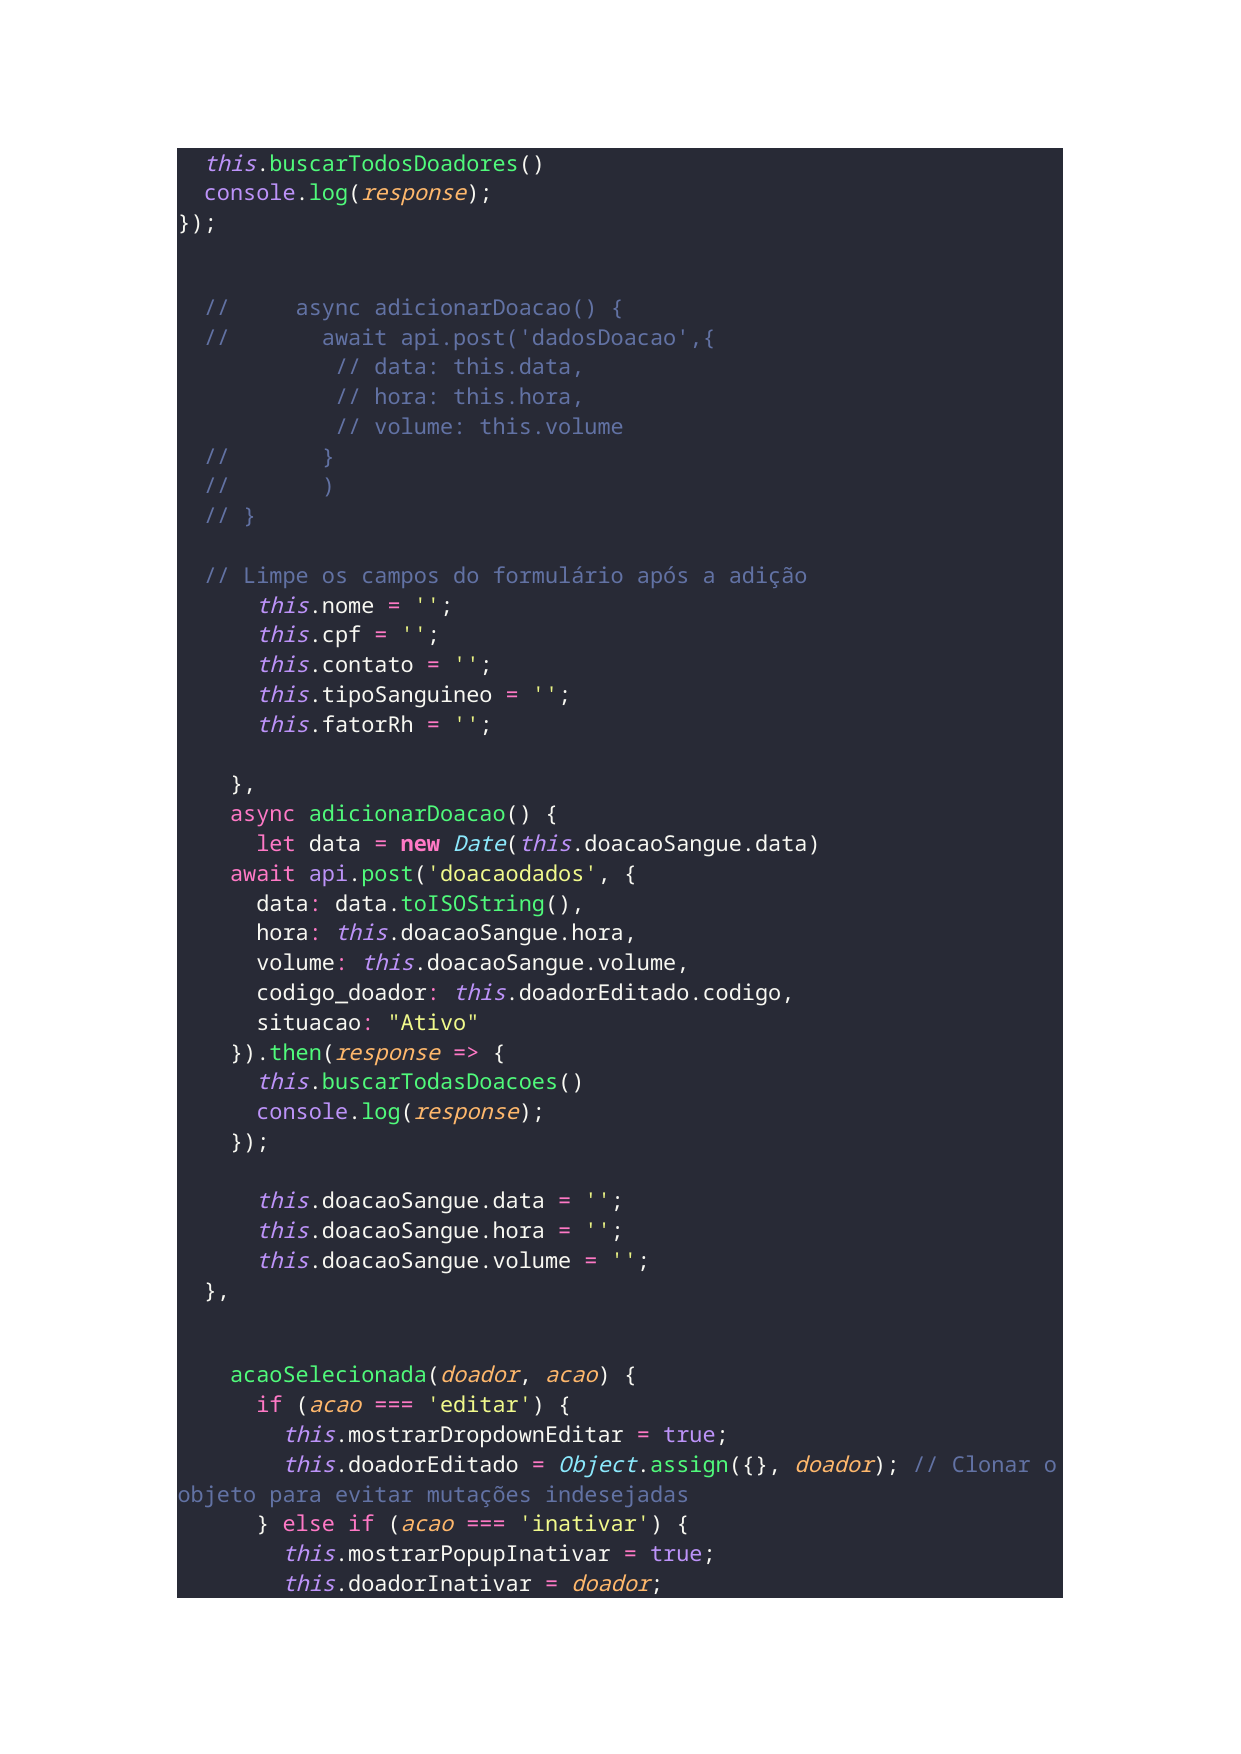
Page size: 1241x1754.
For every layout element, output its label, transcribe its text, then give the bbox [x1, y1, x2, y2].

text }).then(response => { [177, 1037, 1063, 1066]
text if (acao === 'editar') { [177, 1389, 1063, 1419]
text this.doacaoSangue.data = ''; [177, 1186, 1063, 1215]
text this.doadorInativar = doador; [177, 1568, 1063, 1598]
text codigo_doador: this.doadorEditado.codigo, [177, 977, 1063, 1007]
text // hora: this.hora, [177, 381, 1063, 411]
text data: data.toISOString(), [177, 888, 1063, 917]
text }, [177, 1275, 1063, 1305]
text // volume: this.volume [177, 411, 1063, 441]
text this.doacaoSangue.hora = ''; [177, 1215, 1063, 1245]
text this.mostrarPopupInativar = true; [177, 1538, 1063, 1568]
text situacao: "Ativo" [177, 1007, 1063, 1037]
text console.log(response); [177, 177, 1063, 207]
text async adicionarDoacao() { [177, 798, 1063, 828]
text volume: this.doacaoSangue.volume, [177, 947, 1063, 977]
text this.buscarTodosDoadores() [177, 148, 1063, 177]
text // ) [177, 471, 1063, 500]
text } else if (acao === 'inativar') { [177, 1508, 1063, 1538]
text this.buscarTodasDoacoes() [177, 1066, 1063, 1096]
text // async adicionarDoacao() { [177, 292, 1063, 322]
text this.tipoSanguineo = ''; [177, 679, 1063, 709]
text this.nome = ''; [177, 590, 1063, 619]
text // await api.post('dadosDoacao',{ [177, 322, 1063, 351]
text this.cpf = ''; [177, 619, 1063, 649]
text this.doadorEditado = Object.assign({}, doador); // Clonar o objeto para evitar mutações indesejadas [177, 1449, 1063, 1508]
text console.log(response); [177, 1096, 1063, 1126]
text acaoSelecionada(doador, acao) { [177, 1359, 1063, 1389]
text this.doacaoSangue.volume = ''; [177, 1245, 1063, 1275]
text }); [177, 207, 1063, 237]
text }, [177, 768, 1063, 798]
text let data = new Date(this.doacaoSangue.data) [177, 828, 1063, 858]
text await api.post('doacaodados', { [177, 858, 1063, 888]
text this.contato = ''; [177, 649, 1063, 679]
text hora: this.doacaoSangue.hora, [177, 917, 1063, 947]
text // data: this.data, [177, 351, 1063, 381]
text // } [177, 441, 1063, 471]
text // Limpe os campos do formulário após a adição [177, 560, 1063, 590]
text }); [177, 1126, 1063, 1156]
text // } [177, 500, 1063, 530]
text this.mostrarDropdownEditar = true; [177, 1419, 1063, 1449]
text this.fatorRh = ''; [177, 709, 1063, 739]
